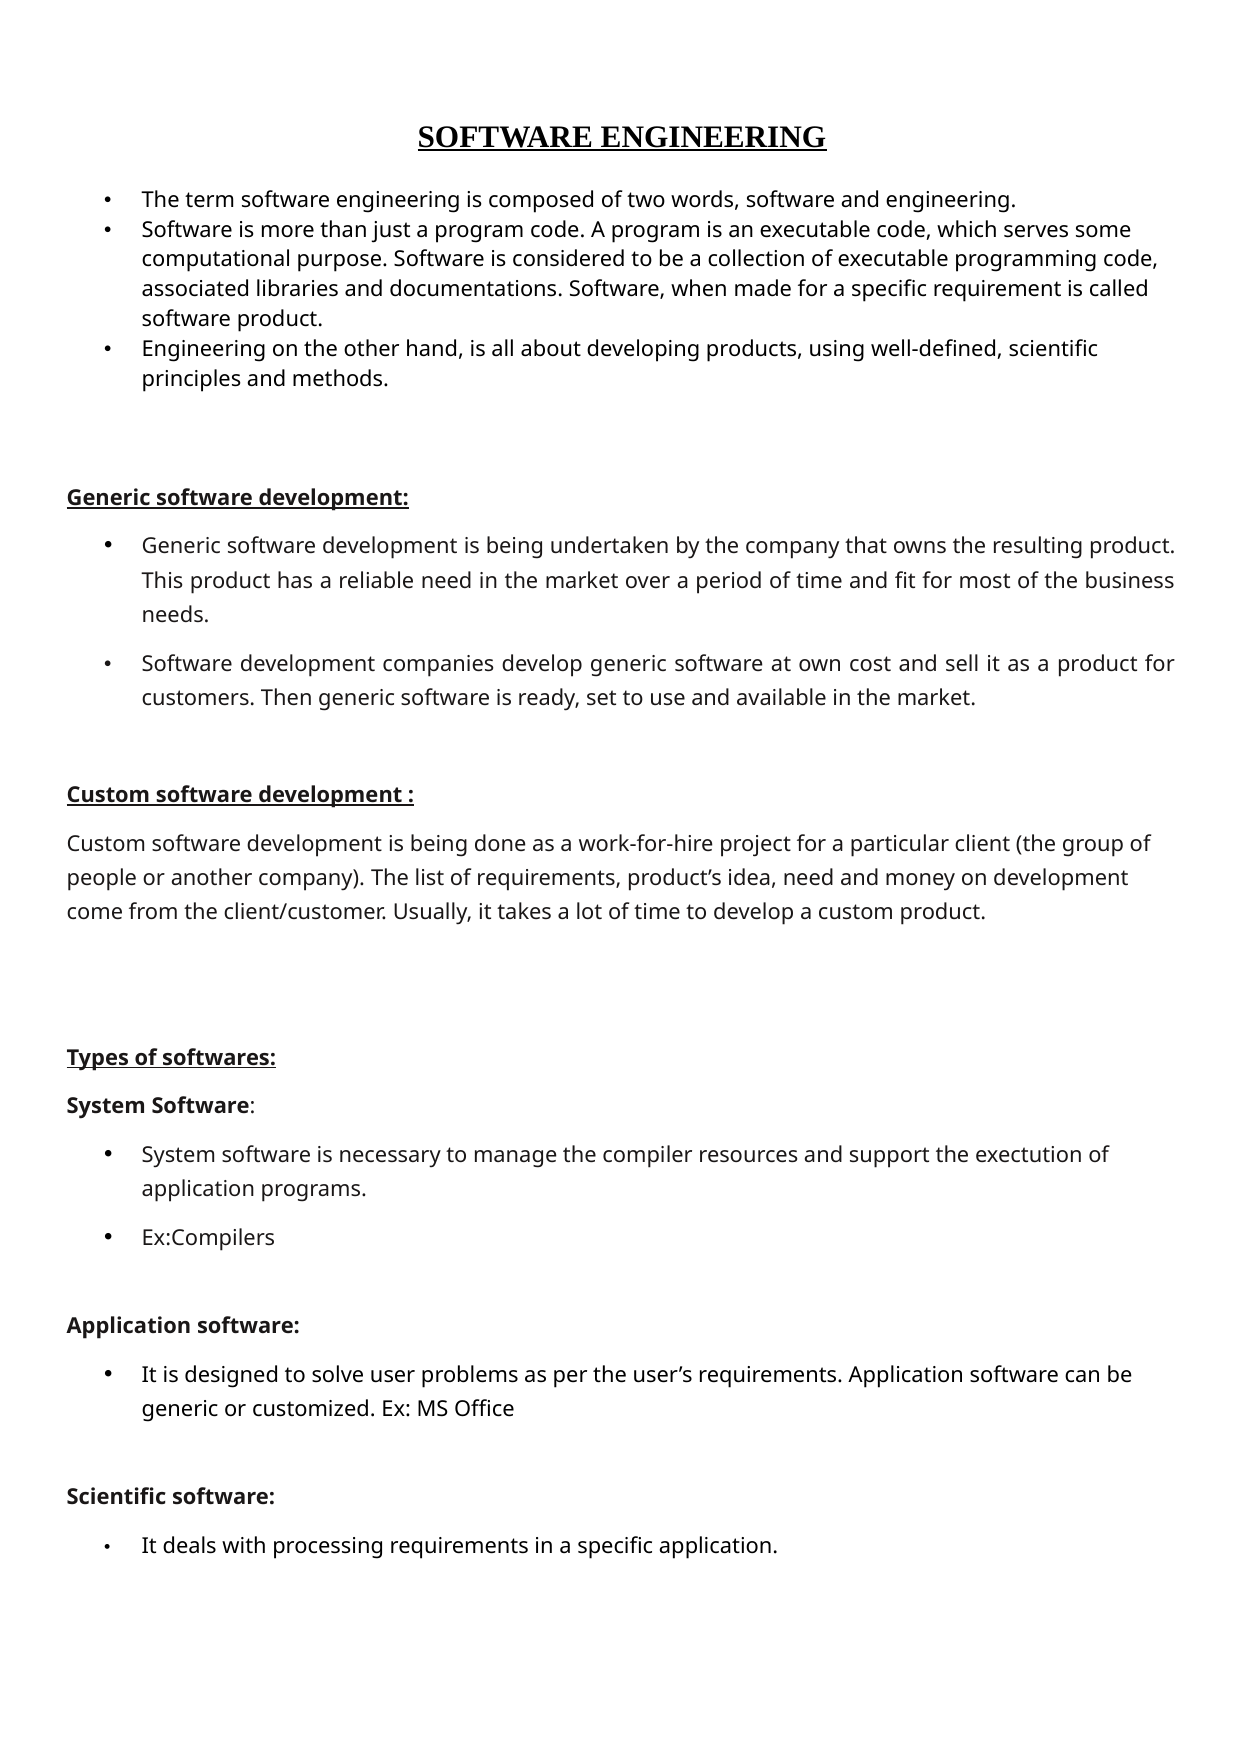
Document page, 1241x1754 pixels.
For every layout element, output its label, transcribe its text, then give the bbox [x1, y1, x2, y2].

list It deals with processing requirements in a specific application. [104, 1530, 1177, 1559]
list Generic software development is being undertaken by the company that owns the resulting product. This product has a reliable need in the market over a period of time and fit for most of the business needs. [104, 531, 1177, 629]
text System Software: [66, 1090, 1177, 1120]
text Application software: [66, 1310, 1177, 1340]
text SOFTWARE ENGINEERING [66, 118, 1177, 154]
text Scientific software: [66, 1481, 1177, 1511]
list Ex:Compilers [104, 1222, 1177, 1252]
list Engineering on the other hand, is all about developing products, using well-defined, scientific principles and methods. [104, 333, 1177, 392]
text Types of softwares: [66, 1041, 1177, 1071]
list System software is necessary to manage the compiler resources and support the exectution of application programs. [104, 1139, 1177, 1203]
list The term software engineering is composed of two words, software and engineering. [104, 184, 1177, 214]
list Software development companies develop generic software at own cost and sell it as a product for customers. Then generic software is ready, set to use and available in the market. [104, 648, 1177, 712]
text Custom software development is being done as a work-for-hire project for a particular client (the group of people or another company). The list of requirements, product’s idea, need and money on development come from the client/customer. Usually, it takes a lot of time to develop a custom product. [66, 828, 1177, 926]
text Generic software development: [66, 482, 1177, 512]
text Custom software development : [66, 779, 1177, 809]
list It is designed to solve user problems as per the user’s requirements. Application software can be generic or customized. Ex: MS Office [104, 1359, 1177, 1423]
list Software is more than just a program code. A program is an executable code, which serves some computational purpose. Software is considered to be a collection of executable programming code, associated libraries and documentations. Software, when made for a specific requirement is called software product. [104, 214, 1177, 333]
